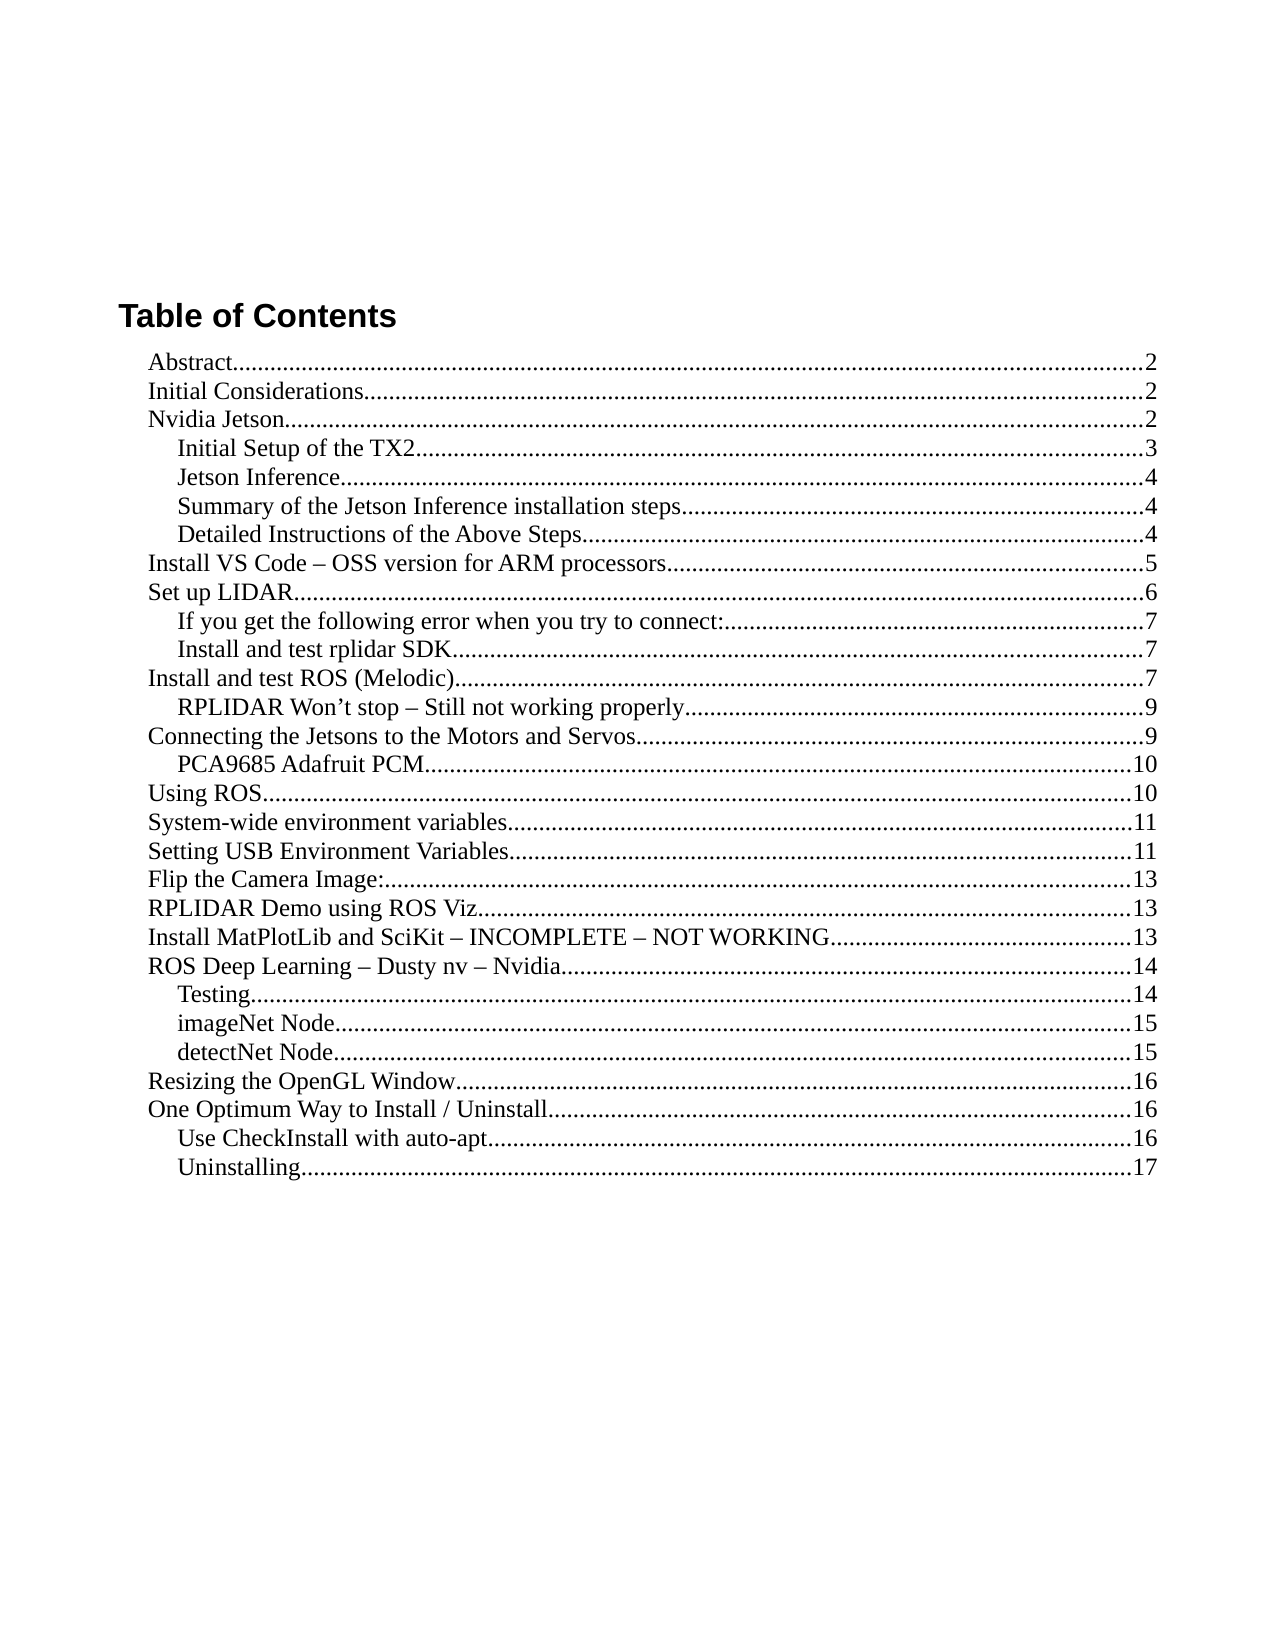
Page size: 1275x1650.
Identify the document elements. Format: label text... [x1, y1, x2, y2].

text Using ROS 10 [148, 778, 1157, 807]
text detectNet Node 15 [177, 1037, 1157, 1066]
text ROS Deep Learning – Dusty nv – Nvidia 14 [148, 951, 1157, 979]
text Set up LIDAR 6 [148, 577, 1157, 606]
text One Optimum Way to Install / Uninstall 16 [148, 1094, 1157, 1123]
text Install MatPlotLib and SciKit – INCOMPLETE – NOT WORKING 13 [148, 922, 1157, 951]
text System-wide environment variables 11 [148, 807, 1157, 836]
text imageNet Node 15 [177, 1008, 1157, 1037]
text Setting USB Environment Variables 11 [148, 836, 1157, 864]
text PCA9685 Adafruit PCM 10 [177, 749, 1157, 778]
text Flip the Camera Image: 13 [148, 864, 1157, 893]
text Initial Considerations 2 [148, 376, 1157, 404]
text Resizing the OpenGL Window 16 [148, 1066, 1157, 1094]
text Install VS Code – OSS version for ARM processors 5 [148, 548, 1157, 577]
text Jetson Inference 4 [177, 462, 1157, 491]
text RPLIDAR Won’t stop – Still not working properly 9 [177, 692, 1157, 721]
text Summary of the Jetson Inference installation steps 4 [177, 491, 1157, 519]
subtitle Table of Contents [118, 296, 1157, 334]
text Testing 14 [177, 979, 1157, 1008]
text Initial Setup of the TX2 3 [177, 433, 1157, 462]
text Abstract 2 [148, 347, 1157, 376]
text Detailed Instructions of the Above Steps 4 [177, 519, 1157, 548]
text Install and test ROS (Melodic) 7 [148, 663, 1157, 692]
text RPLIDAR Demo using ROS Viz 13 [148, 893, 1157, 922]
text Use CheckInstall with auto-apt 16 [177, 1123, 1157, 1152]
text Install and test rplidar SDK 7 [177, 634, 1157, 663]
text Nvidia Jetson 2 [148, 404, 1157, 433]
text Connecting the Jetsons to the Motors and Servos 9 [148, 721, 1157, 749]
text If you get the following error when you try to connect: 7 [177, 606, 1157, 634]
text Uninstalling 17 [177, 1152, 1157, 1181]
